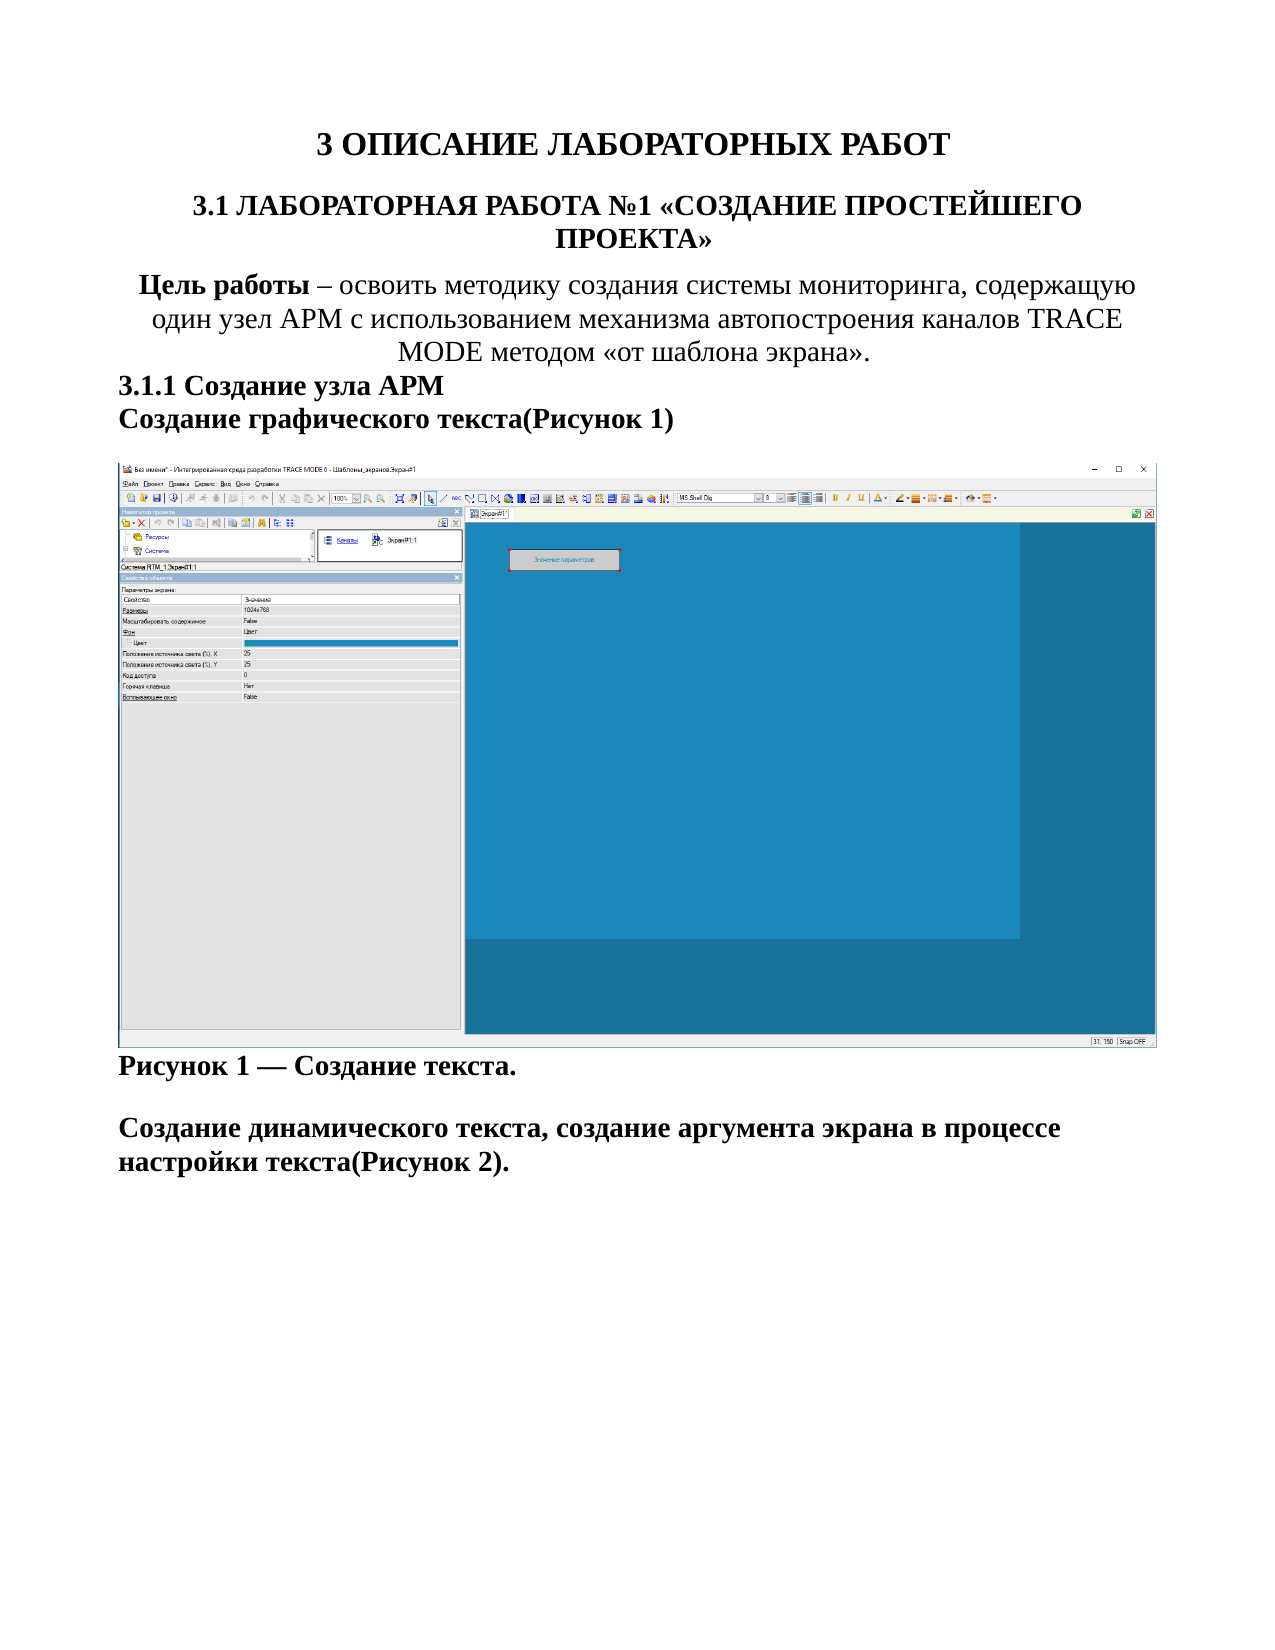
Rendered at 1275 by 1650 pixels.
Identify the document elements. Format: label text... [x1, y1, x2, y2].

text Создание динамического текста, создание аргумента экрана в процессе настройки текста(Рисунок 2). [118, 1110, 1157, 1177]
text 3.1.1 Создание узла АРМ [118, 368, 1157, 401]
text 3.1 ЛАБОРАТОРНАЯ РАБОТА №1 «СОЗДАНИЕ ПРОСТЕЙШЕГО ПРОЕКТА» [118, 188, 1157, 255]
picture [118, 463, 1157, 1048]
text Рисунок 1 — Создание текста. [118, 1048, 1157, 1082]
text 3 ОПИСАНИЕ ЛАБОРАТОРНЫХ РАБОТ [118, 124, 1157, 163]
text Cоздание графического текста(Рисунок 1) [118, 401, 1157, 435]
text Цель работы – освоить методику создания системы мониторинга, содержащую один узел АРМ с использованием механизма автопостроения каналов TRACE MODE методом «от шаблона экрана». [118, 267, 1157, 368]
